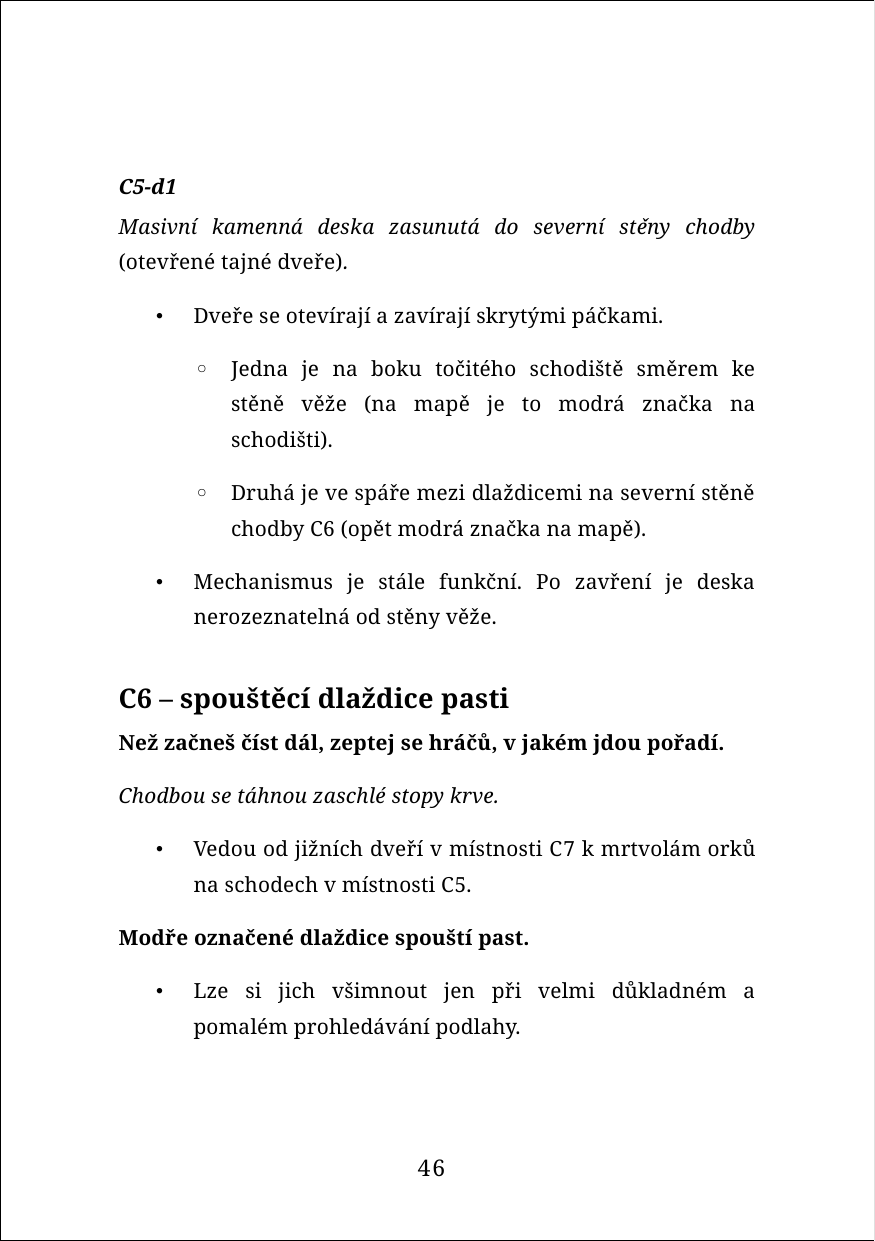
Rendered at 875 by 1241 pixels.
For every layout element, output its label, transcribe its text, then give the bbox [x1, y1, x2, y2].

text Masivní kamenná deska zasunutá do severní stěny chodby (otevřené tajné dveře). [118, 212, 756, 276]
text Chodbou se táhnou zaschlé stopy krve. [118, 781, 756, 810]
text Než začneš číst dál, zeptej se hráčů, v jakém jdou pořadí. [118, 728, 756, 756]
text Modře označené dlaždice spouští past. [118, 923, 756, 952]
list Dveře se otevírají a zavírají skrytými páčkami. [156, 301, 756, 329]
list Lze si jich všimnout jen při velmi důkladném a pomalém prohledávání podlahy. [156, 976, 756, 1040]
list Jedna je na boku točitého schodiště směrem ke stěně věže (na mapě je to modrá značka na schodišti). [193, 354, 756, 453]
list Mechanismus je stále funkční. Po zavření je deska nerozeznatelná od stěny věže. [156, 567, 756, 631]
subtitle C6 – spouštěcí dlaždice pasti [118, 679, 756, 716]
list Vedou od jižních dveří v místnosti C7 k mrtvolám orků na schodech v místnosti C5. [156, 834, 756, 898]
list Druhá je ve spáře mezi dlaždicemi na severní stěně chodby C6 (opět modrá značka na mapě). [193, 478, 756, 542]
subtitle C5-d1 [118, 172, 756, 200]
